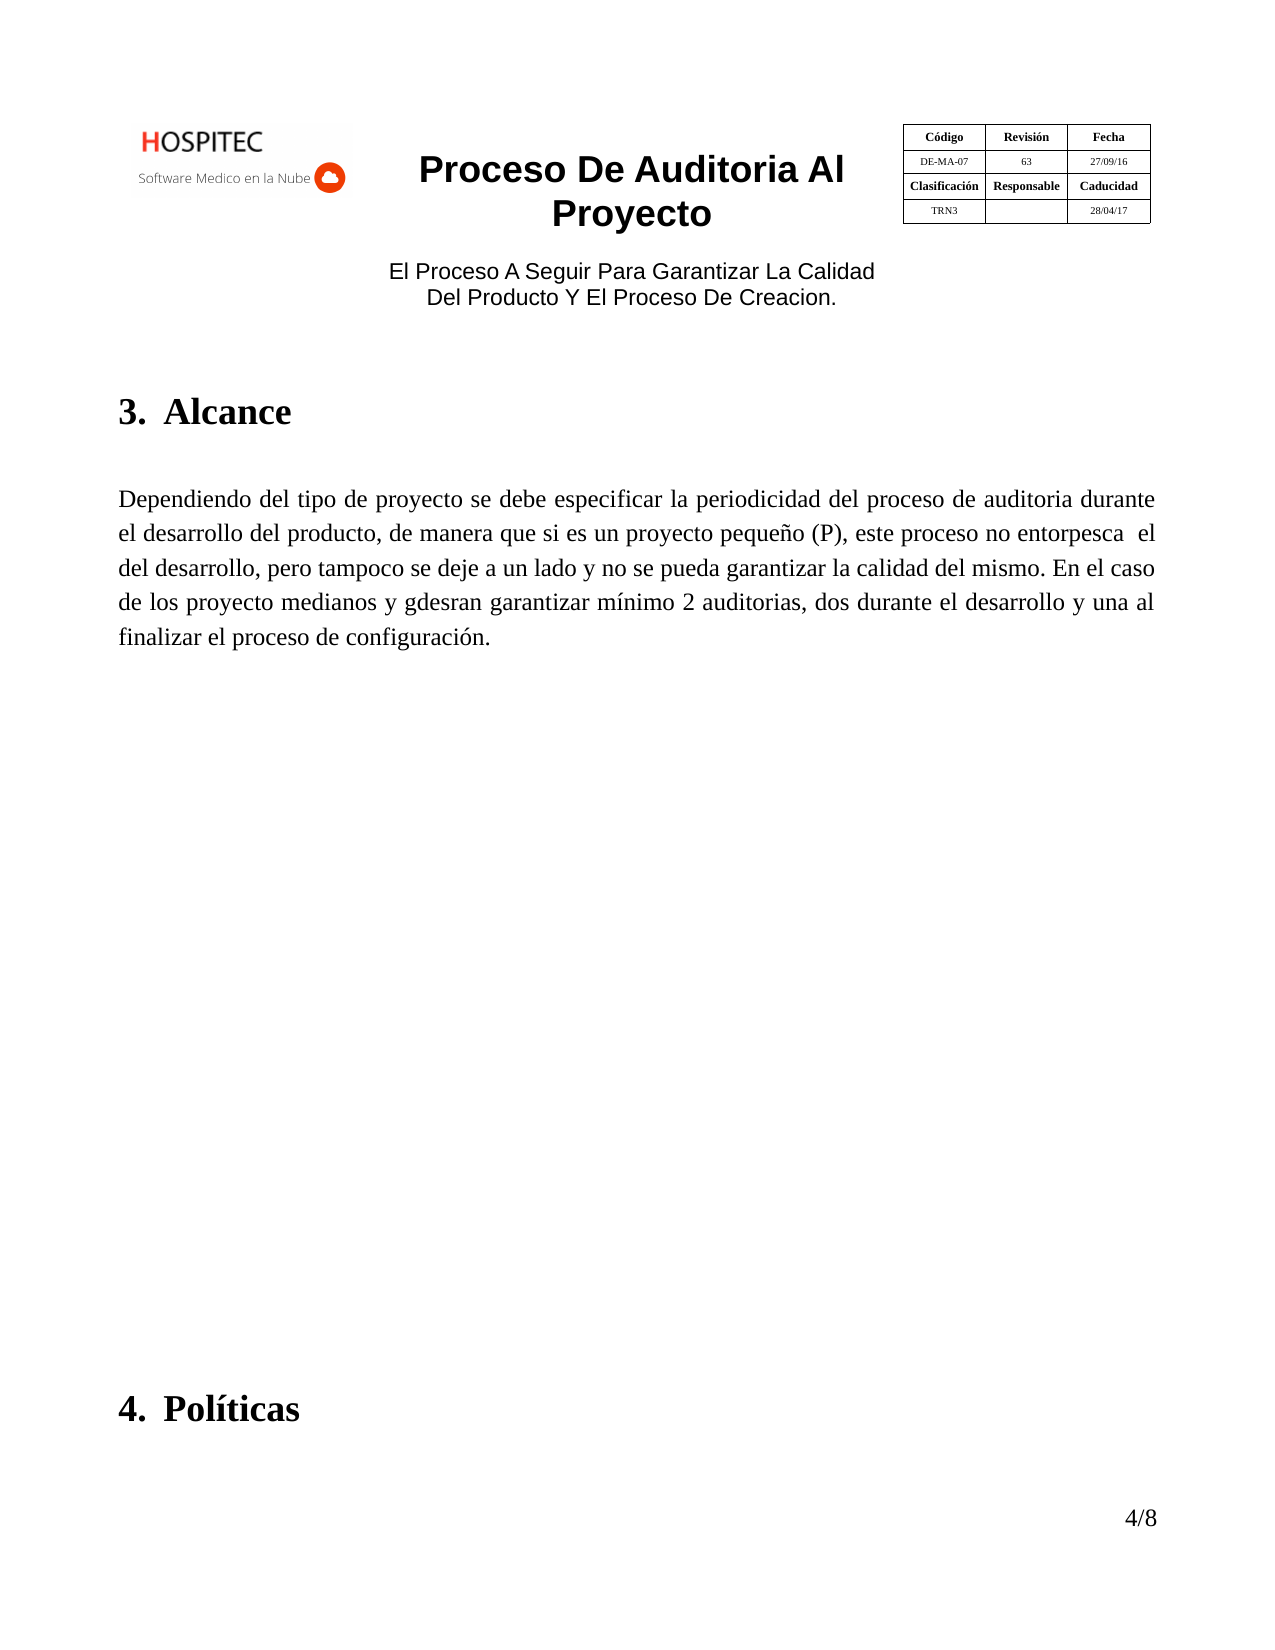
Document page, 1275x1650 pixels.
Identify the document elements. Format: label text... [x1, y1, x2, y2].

picture [131, 123, 353, 198]
text Dependiendo del tipo de proyecto se debe especificar la periodicidad del proceso de auditoria durante el desarrollo del producto, de manera que si es un proyecto pequeño (P), este proceso no entorpesca el del desarrollo, pero tampoco se deje a un lado y no se pueda garantizar la calidad del mismo. En el caso de los proyecto medianos y gdesran garantizar mínimo 2 auditorias, dos durante el desarrollo y una al finalizar el proceso de configuración. [118, 484, 1157, 650]
